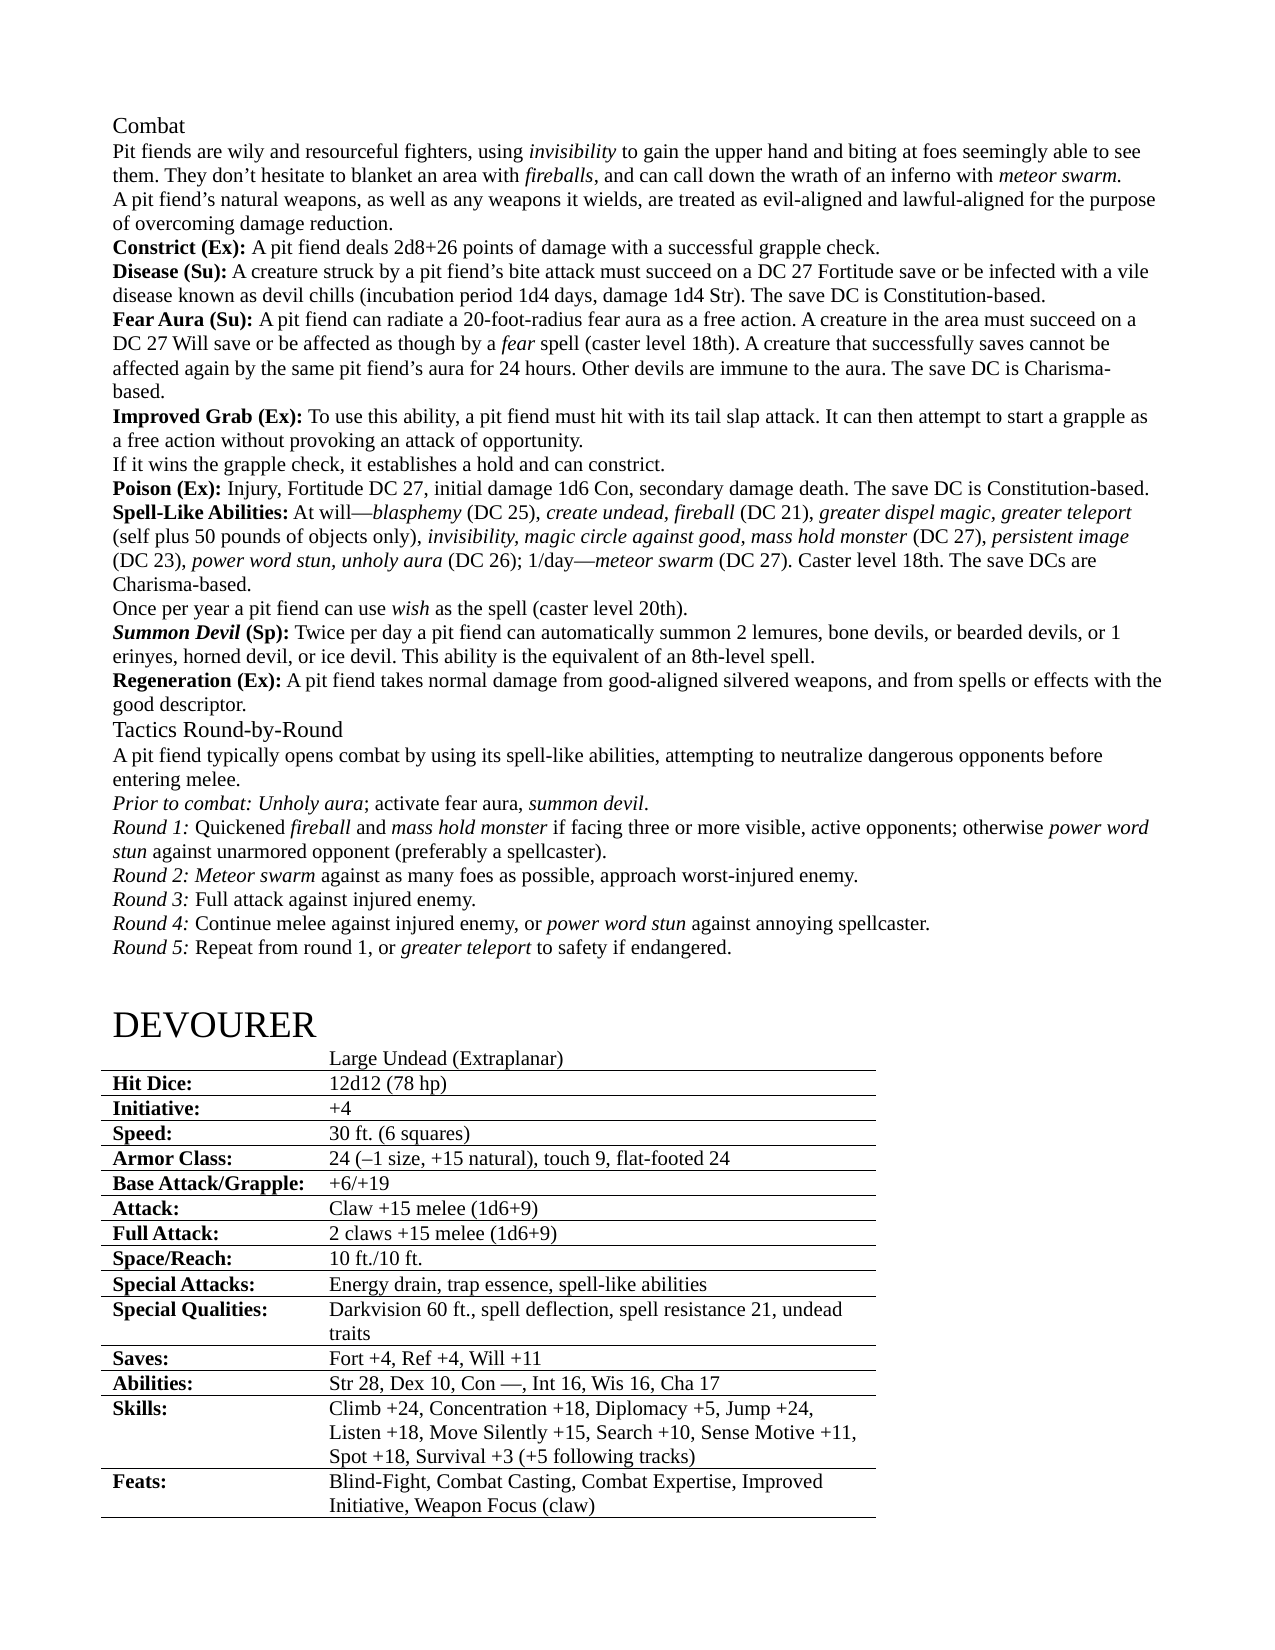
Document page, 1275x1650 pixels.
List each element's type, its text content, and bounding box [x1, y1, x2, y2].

text Combat [112, 112, 1162, 139]
table_cell 12d12 (78 hp) [318, 1071, 876, 1095]
text Round 2: Meteor swarm against as many foes as possible, approach worst-injured enemy. [112, 863, 1162, 887]
table_header [101, 1046, 318, 1069]
text Fear Aura (Su): A pit fiend can radiate a 20-foot-radius fear aura as a free action. A creature in the area must succeed on a DC 27 Will save or be affected as though by a fear spell (caster level 18th). A creature that successfully saves cannot be affected again by the same pit fiend’s aura for 24 hours. Other devils are immune to the aura. The save DC is Charisma-based. [112, 307, 1162, 403]
text Disease (Su): A creature struck by a pit fiend’s bite attack must succeed on a DC 27 Fortitude save or be infected with a vile disease known as devil chills (incubation period 1d4 days, damage 1d4 Str). The save DC is Constitution-based. [112, 259, 1162, 307]
text Round 4: Continue melee against injured enemy, or power word stun against annoying spellcaster. [112, 911, 1162, 935]
text Regeneration (Ex): A pit fiend takes normal damage from good-aligned silvered weapons, and from spells or effects with the good descriptor. [112, 668, 1162, 716]
text A pit fiend’s natural weapons, as well as any weapons it wields, are treated as evil-aligned and lawful-aligned for the purpose of overcoming damage reduction. [112, 187, 1162, 235]
table_cell Armor Class: [101, 1146, 318, 1170]
table_cell 24 (–1 size, +15 natural), touch 9, flat-footed 24 [318, 1146, 876, 1170]
table_header Large Undead (Extraplanar) [318, 1046, 876, 1069]
table_cell Fort +4, Ref +4, Will +11 [318, 1346, 876, 1370]
text DEVOURER [112, 1002, 1162, 1046]
text Improved Grab (Ex): To use this ability, a pit fiend must hit with its tail slap attack. It can then attempt to start a grapple as a free action without provoking an attack of opportunity. [112, 403, 1162, 452]
text Constrict (Ex): A pit fiend deals 2d8+26 points of damage with a successful grapple check. [112, 235, 1162, 259]
table_cell +6/+19 [318, 1171, 876, 1195]
text Spell-Like Abilities: At will—blasphemy (DC 25), create undead, fireball (DC 21), greater dispel magic, greater teleport (self plus 50 pounds of objects only), invisibility, magic circle against good, mass hold monster (DC 27), persistent image (DC 23), power word stun, unholy aura (DC 26); 1/day—meteor swarm (DC 27). Caster level 18th. The save DCs are Charisma-based. [112, 500, 1162, 596]
table_cell Base Attack/Grapple: [101, 1171, 318, 1195]
table_cell 2 claws +15 melee (1d6+9) [318, 1221, 876, 1245]
text If it wins the grapple check, it establishes a hold and can constrict. [112, 452, 1162, 476]
table_cell Claw +15 melee (1d6+9) [318, 1196, 876, 1220]
text Round 3: Full attack against injured enemy. [112, 887, 1162, 911]
text Poison (Ex): Injury, Fortitude DC 27, initial damage 1d6 Con, secondary damage death. The save DC is Constitution-based. [112, 476, 1162, 500]
table_cell Str 28, Dex 10, Con —, Int 16, Wis 16, Cha 17 [318, 1371, 876, 1395]
table_cell Space/Reach: [101, 1246, 318, 1270]
table_cell Speed: [101, 1121, 318, 1145]
table_cell Blind-Fight, Combat Casting, Combat Expertise, Improved Initiative, Weapon Focus (claw) [318, 1469, 876, 1517]
table_cell Energy drain, trap essence, spell-like abilities [318, 1271, 876, 1296]
table_cell Feats: [101, 1469, 318, 1517]
text Once per year a pit fiend can use wish as the spell (caster level 20th). [112, 596, 1162, 620]
table_cell Special Qualities: [101, 1297, 318, 1345]
table_cell Abilities: [101, 1371, 318, 1395]
table_cell Hit Dice: [101, 1071, 318, 1095]
text Prior to combat: Unholy aura; activate fear aura, summon devil. [112, 791, 1162, 815]
table_cell Full Attack: [101, 1221, 318, 1245]
table_cell 30 ft. (6 squares) [318, 1121, 876, 1145]
table_cell Attack: [101, 1196, 318, 1220]
table_cell 10 ft./10 ft. [318, 1246, 876, 1270]
table_cell Darkvision 60 ft., spell deflection, spell resistance 21, undead traits [318, 1297, 876, 1345]
text Round 5: Repeat from round 1, or greater teleport to safety if endangered. [112, 935, 1162, 959]
table_cell Climb +24, Concentration +18, Diplomacy +5, Jump +24, Listen +18, Move Silently +15, Search +10, Sense Motive +11, Spot +18, Survival +3 (+5 following tracks) [318, 1396, 876, 1468]
text Tactics Round-by-Round [112, 716, 1162, 743]
table_cell Saves: [101, 1346, 318, 1370]
text Pit fiends are wily and resourceful fighters, using invisibility to gain the upper hand and biting at foes seemingly able to see them. They don’t hesitate to blanket an area with fireballs, and can call down the wrath of an inferno with meteor swarm. [112, 139, 1162, 187]
text A pit fiend typically opens combat by using its spell-like abilities, attempting to neutralize dangerous opponents before entering melee. [112, 743, 1162, 791]
text Summon Devil (Sp): Twice per day a pit fiend can automatically summon 2 lemures, bone devils, or bearded devils, or 1 erinyes, horned devil, or ice devil. This ability is the equivalent of an 8th-level spell. [112, 620, 1162, 668]
text Round 1: Quickened fireball and mass hold monster if facing three or more visible, active opponents; otherwise power word stun against unarmored opponent (preferably a spellcaster). [112, 815, 1162, 863]
table_cell Skills: [101, 1396, 318, 1468]
table_cell Initiative: [101, 1096, 318, 1120]
table_cell Special Attacks: [101, 1271, 318, 1296]
table_cell +4 [318, 1096, 876, 1120]
